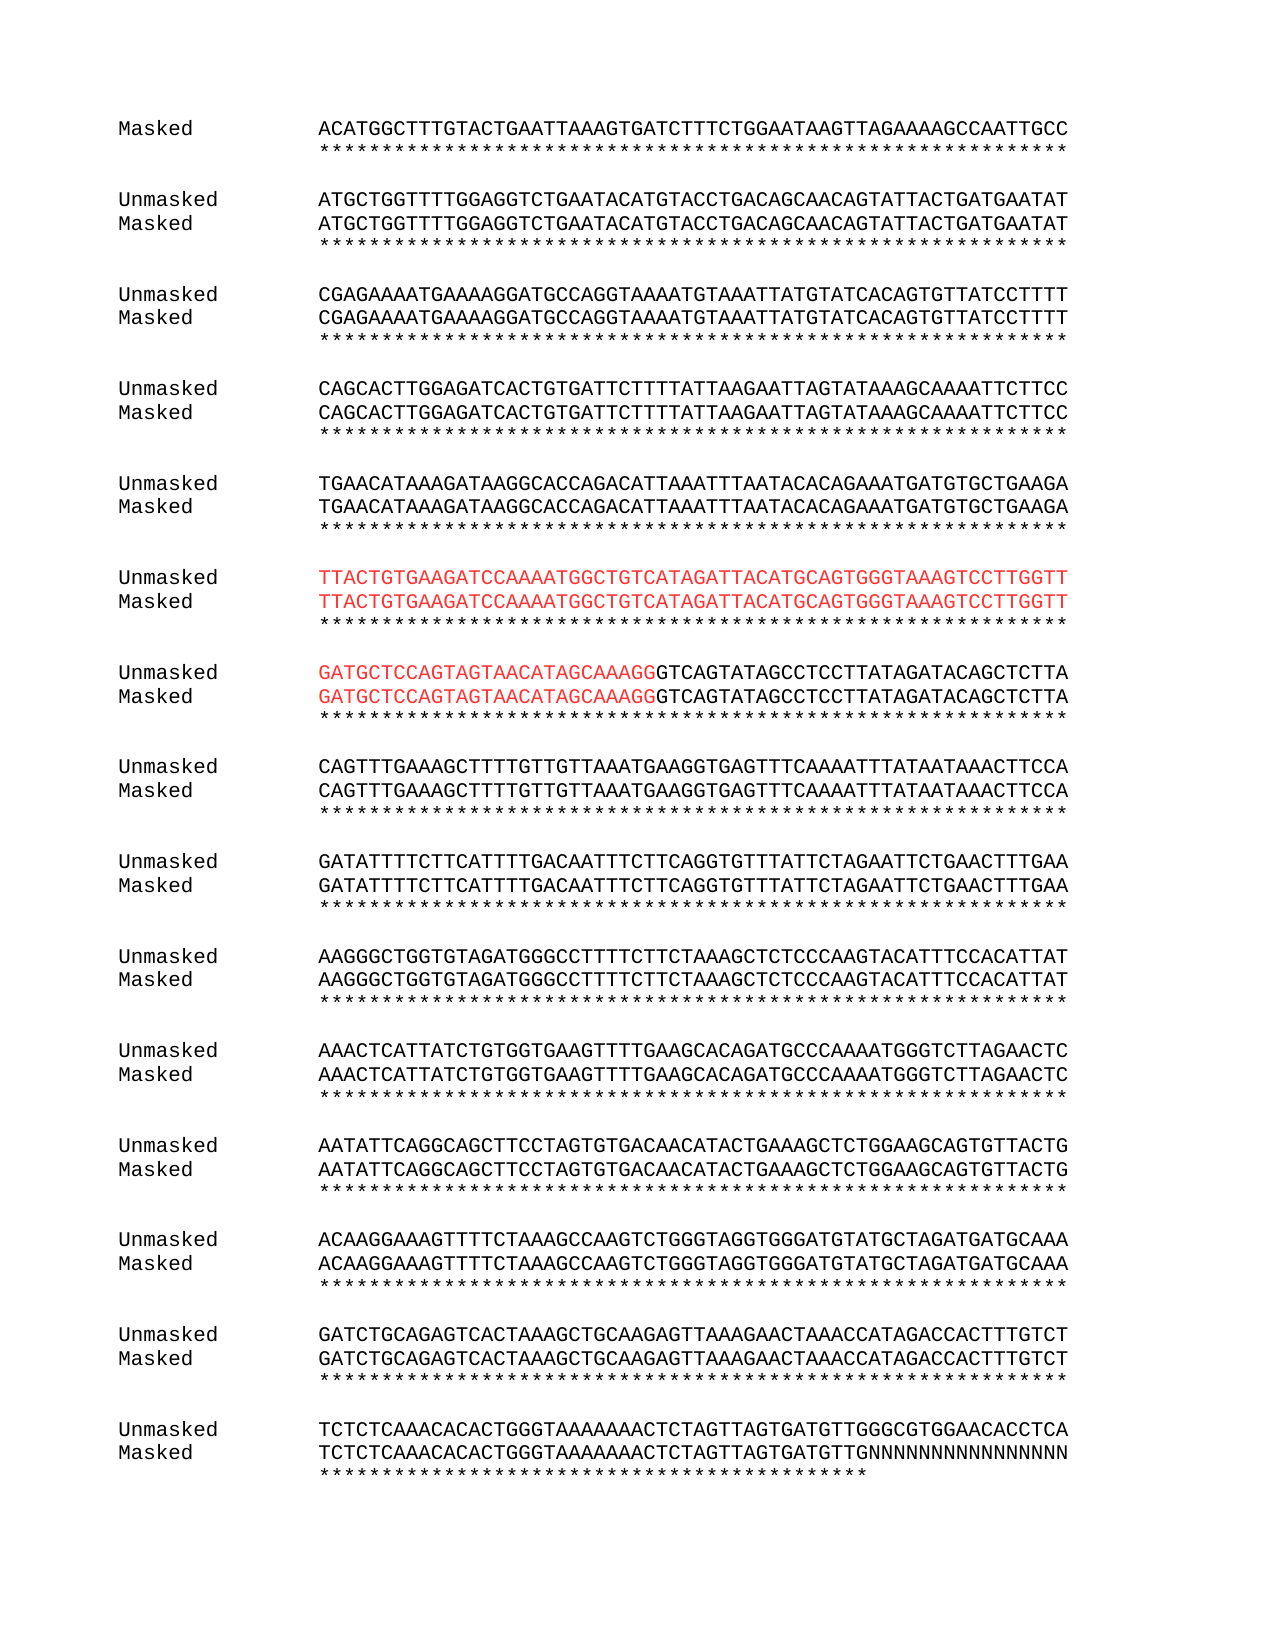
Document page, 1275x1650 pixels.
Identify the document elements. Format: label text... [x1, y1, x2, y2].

text Masked ACATGGCTTTGTACTGAATTAAAGTGATCTTTCTGGAATAAGTTAGAAAAGCCAATTGCC [118, 118, 1157, 142]
text ************************************************************ [118, 993, 1157, 1017]
text Unmasked TGAACATAAAGATAAGGCACCAGACATTAAATTTAATACACAGAAATGATGTGCTGAAGA [118, 473, 1157, 496]
text Unmasked GATCTGCAGAGTCACTAAAGCTGCAAGAGTTAAAGAACTAAACCATAGACCACTTTGTCT [118, 1324, 1157, 1348]
text ************************************************************ [118, 426, 1157, 449]
text Masked ACAAGGAAAGTTTTCTAAAGCCAAGTCTGGGTAGGTGGGATGTATGCTAGATGATGCAAA [118, 1253, 1157, 1277]
text Masked AAGGGCTGGTGTAGATGGGCCTTTTCTTCTAAAGCTCTCCCAAGTACATTTCCACATTAT [118, 969, 1157, 993]
text Unmasked ATGCTGGTTTTGGAGGTCTGAATACATGTACCTGACAGCAACAGTATTACTGATGAATAT [118, 189, 1157, 213]
text Masked GATGCTCCAGTAGTAACATAGCAAAGGGTCAGTATAGCCTCCTTATAGATACAGCTCTTA [118, 686, 1157, 709]
text Masked CAGCACTTGGAGATCACTGTGATTCTTTTATTAAGAATTAGTATAAAGCAAAATTCTTCC [118, 402, 1157, 426]
text Unmasked TCTCTCAAACACACTGGGTAAAAAAACTCTAGTTAGTGATGTTGGGCGTGGAACACCTCA [118, 1419, 1157, 1442]
text Unmasked CGAGAAAATGAAAAGGATGCCAGGTAAAATGTAAATTATGTATCACAGTGTTATCCTTTT [118, 284, 1157, 307]
text ******************************************** [118, 1466, 1157, 1489]
text Masked AAACTCATTATCTGTGGTGAAGTTTTGAAGCACAGATGCCCAAAATGGGTCTTAGAACTC [118, 1064, 1157, 1088]
text Unmasked GATATTTTCTTCATTTTGACAATTTCTTCAGGTGTTTATTCTAGAATTCTGAACTTTGAA [118, 851, 1157, 875]
text Masked TGAACATAAAGATAAGGCACCAGACATTAAATTTAATACACAGAAATGATGTGCTGAAGA [118, 496, 1157, 520]
text ************************************************************ [118, 615, 1157, 638]
text Masked CGAGAAAATGAAAAGGATGCCAGGTAAAATGTAAATTATGTATCACAGTGTTATCCTTTT [118, 307, 1157, 331]
text Unmasked AAACTCATTATCTGTGGTGAAGTTTTGAAGCACAGATGCCCAAAATGGGTCTTAGAACTC [118, 1040, 1157, 1064]
text ************************************************************ [118, 1182, 1157, 1206]
text Unmasked CAGCACTTGGAGATCACTGTGATTCTTTTATTAAGAATTAGTATAAAGCAAAATTCTTCC [118, 378, 1157, 402]
text Unmasked CAGTTTGAAAGCTTTTGTTGTTAAATGAAGGTGAGTTTCAAAATTTATAATAAACTTCCA [118, 757, 1157, 780]
text Unmasked GATGCTCCAGTAGTAACATAGCAAAGGGTCAGTATAGCCTCCTTATAGATACAGCTCTTA [118, 662, 1157, 686]
text Unmasked TTACTGTGAAGATCCAAAATGGCTGTCATAGATTACATGCAGTGGGTAAAGTCCTTGGTT [118, 567, 1157, 591]
text Unmasked AATATTCAGGCAGCTTCCTAGTGTGACAACATACTGAAAGCTCTGGAAGCAGTGTTACTG [118, 1135, 1157, 1158]
text ************************************************************ [118, 709, 1157, 733]
text Masked TCTCTCAAACACACTGGGTAAAAAAACTCTAGTTAGTGATGTTGNNNNNNNNNNNNNNNN [118, 1442, 1157, 1466]
text Unmasked AAGGGCTGGTGTAGATGGGCCTTTTCTTCTAAAGCTCTCCCAAGTACATTTCCACATTAT [118, 946, 1157, 969]
text ************************************************************ [118, 898, 1157, 922]
text ************************************************************ [118, 1088, 1157, 1111]
text ************************************************************ [118, 331, 1157, 354]
text Masked GATATTTTCTTCATTTTGACAATTTCTTCAGGTGTTTATTCTAGAATTCTGAACTTTGAA [118, 875, 1157, 898]
text Masked GATCTGCAGAGTCACTAAAGCTGCAAGAGTTAAAGAACTAAACCATAGACCACTTTGTCT [118, 1348, 1157, 1371]
text ************************************************************ [118, 1371, 1157, 1395]
text Unmasked ACAAGGAAAGTTTTCTAAAGCCAAGTCTGGGTAGGTGGGATGTATGCTAGATGATGCAAA [118, 1229, 1157, 1253]
text ************************************************************ [118, 142, 1157, 165]
text Masked TTACTGTGAAGATCCAAAATGGCTGTCATAGATTACATGCAGTGGGTAAAGTCCTTGGTT [118, 591, 1157, 615]
text ************************************************************ [118, 520, 1157, 544]
text Masked CAGTTTGAAAGCTTTTGTTGTTAAATGAAGGTGAGTTTCAAAATTTATAATAAACTTCCA [118, 780, 1157, 804]
text ************************************************************ [118, 804, 1157, 827]
text ************************************************************ [118, 1277, 1157, 1300]
text Masked ATGCTGGTTTTGGAGGTCTGAATACATGTACCTGACAGCAACAGTATTACTGATGAATAT [118, 213, 1157, 236]
text Masked AATATTCAGGCAGCTTCCTAGTGTGACAACATACTGAAAGCTCTGGAAGCAGTGTTACTG [118, 1158, 1157, 1182]
text ************************************************************ [118, 236, 1157, 260]
